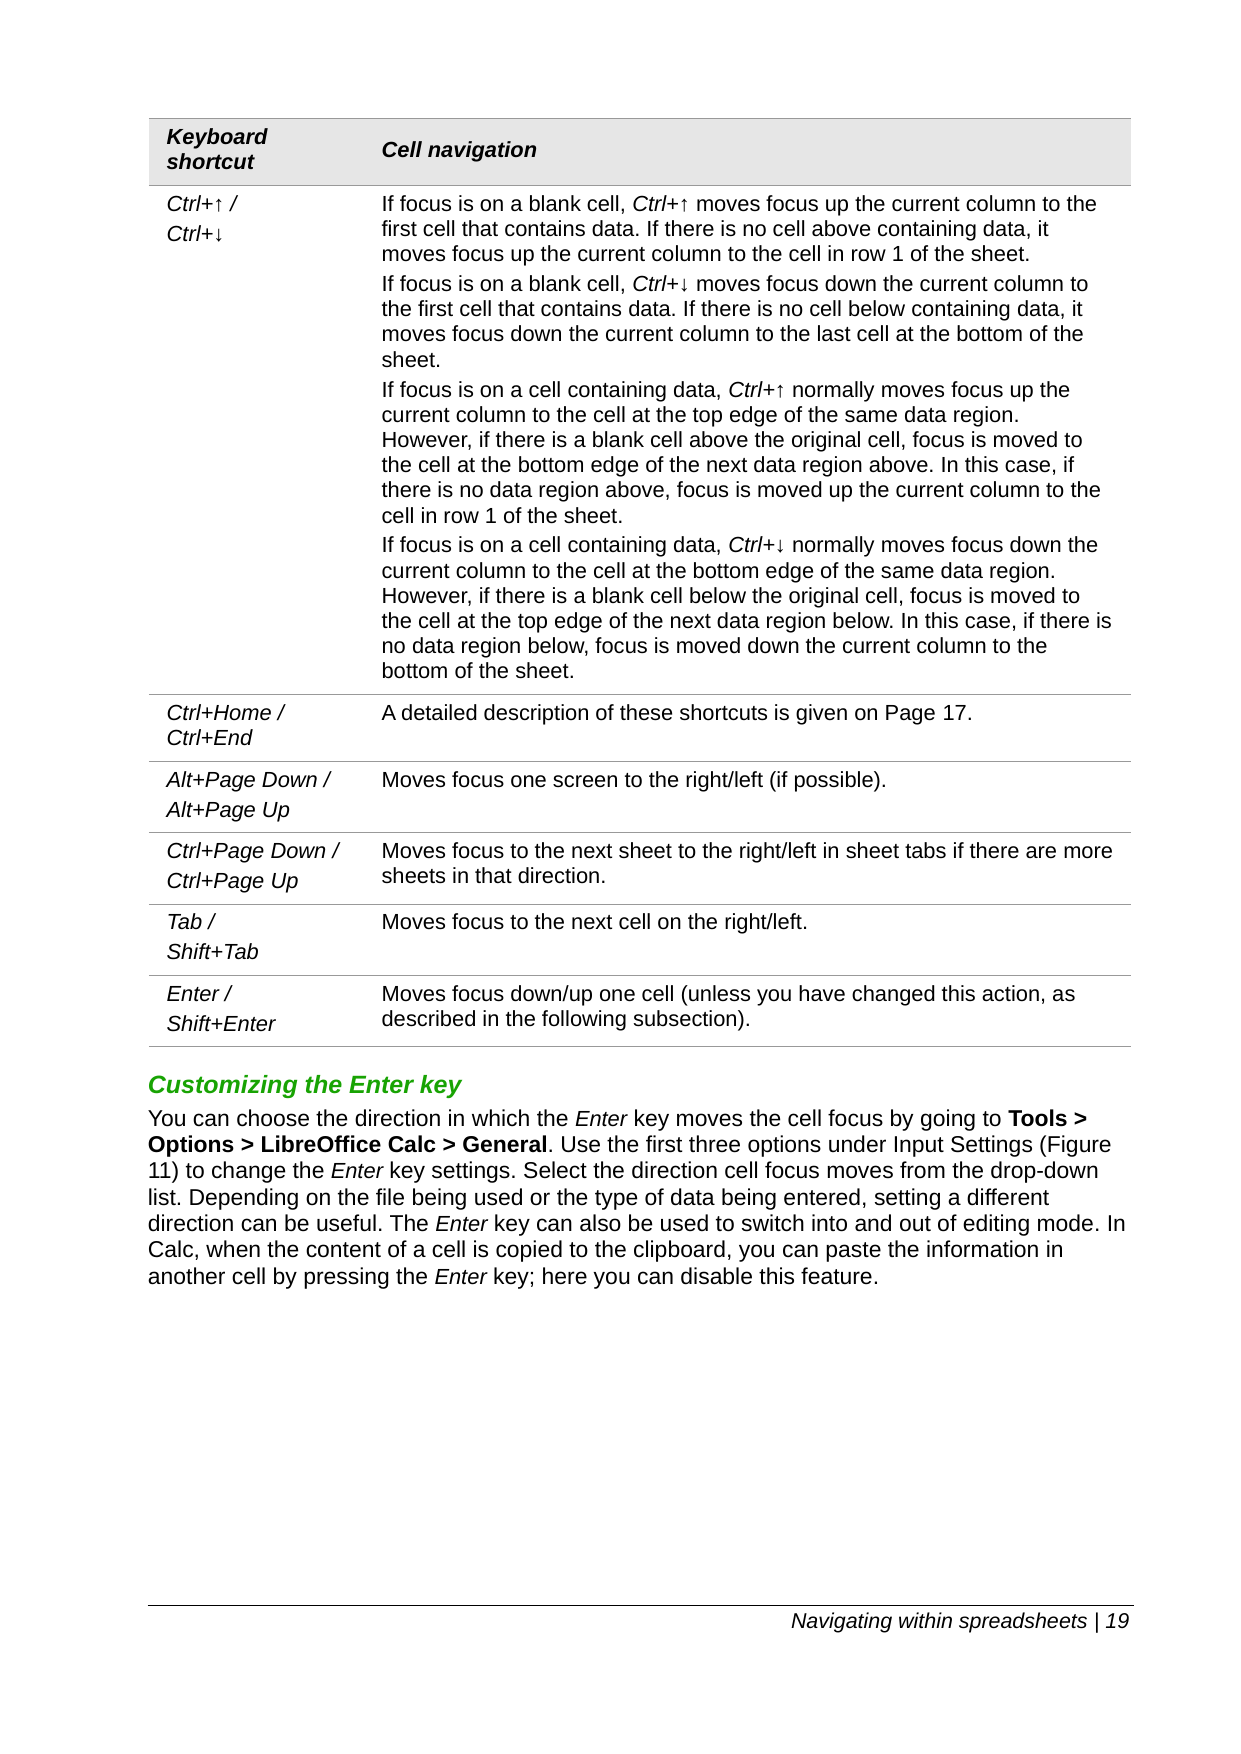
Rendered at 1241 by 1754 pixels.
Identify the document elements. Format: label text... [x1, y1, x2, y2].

table_cell Moves focus down/up one cell (unless you have changed this action, as described in the following subsection). [364, 976, 1131, 1046]
text You can choose the direction in which the Enter key moves the cell focus by going to Tools > Options > LibreOffice Calc > General. Use the first three options under Input Settings (Figure 11) to change the Enter key settings. Select the direction cell focus moves from the drop-down list. Depending on the file being used or the type of data being entered, setting a different direction can be useful. The Enter key can also be used to switch into and out of editing mode. In Calc, when the content of a cell is copied to the clipboard, you can paste the information in another cell by pressing the Enter key; here you can disable this feature. [148, 1104, 1134, 1289]
table_header Cell navigation [364, 119, 1131, 185]
table_cell Ctrl+Home / Ctrl+End [149, 695, 364, 761]
table_cell Moves focus to the next sheet to the right/left in sheet tabs if there are more sheets in that direction. [364, 833, 1131, 903]
table_cell If focus is on a blank cell, Ctrl+↑ moves focus up the current column to the first cell that contains data. If there is no cell above containing data, it moves focus up the current column to the cell in row 1 of the sheet. If focus is on a blank cell, Ctrl+↓ moves focus down the current column to the first cell that contains data. If there is no cell below containing data, it moves focus down the current column to the last cell at the bottom of the sheet. If focus is on a cell containing data, Ctrl+↑ normally moves focus up the current column to the cell at the top edge of the same data region. However, if there is a blank cell above the original cell, focus is moved to the cell at the bottom edge of the next data region above. In this case, if there is no data region above, focus is moved up the current column to the cell in row 1 of the sheet. If focus is on a cell containing data, Ctrl+↓ normally moves focus down the current column to the cell at the bottom edge of the same data region. However, if there is a blank cell below the original cell, focus is moved to the cell at the top edge of the next data region below. In this case, if there is no data region below, focus is moved down the current column to the bottom of the sheet. [364, 186, 1131, 694]
table_cell Alt+Page Down / Alt+Page Up [149, 762, 364, 832]
table_cell Moves focus one screen to the right/left (if possible). [364, 762, 1131, 832]
table_header Keyboard shortcut [149, 119, 364, 185]
table_cell Ctrl+↑ / Ctrl+↓ [149, 186, 364, 694]
table_cell Tab / Shift+Tab [149, 905, 364, 975]
table_cell A detailed description of these shortcuts is given on Page 17. [364, 695, 1131, 761]
table_cell Enter / Shift+Enter [149, 976, 364, 1046]
subtitle Customizing the Enter key [148, 1070, 1134, 1099]
table_cell Moves focus to the next cell on the right/left. [364, 905, 1131, 975]
table_cell Ctrl+Page Down / Ctrl+Page Up [149, 833, 364, 903]
